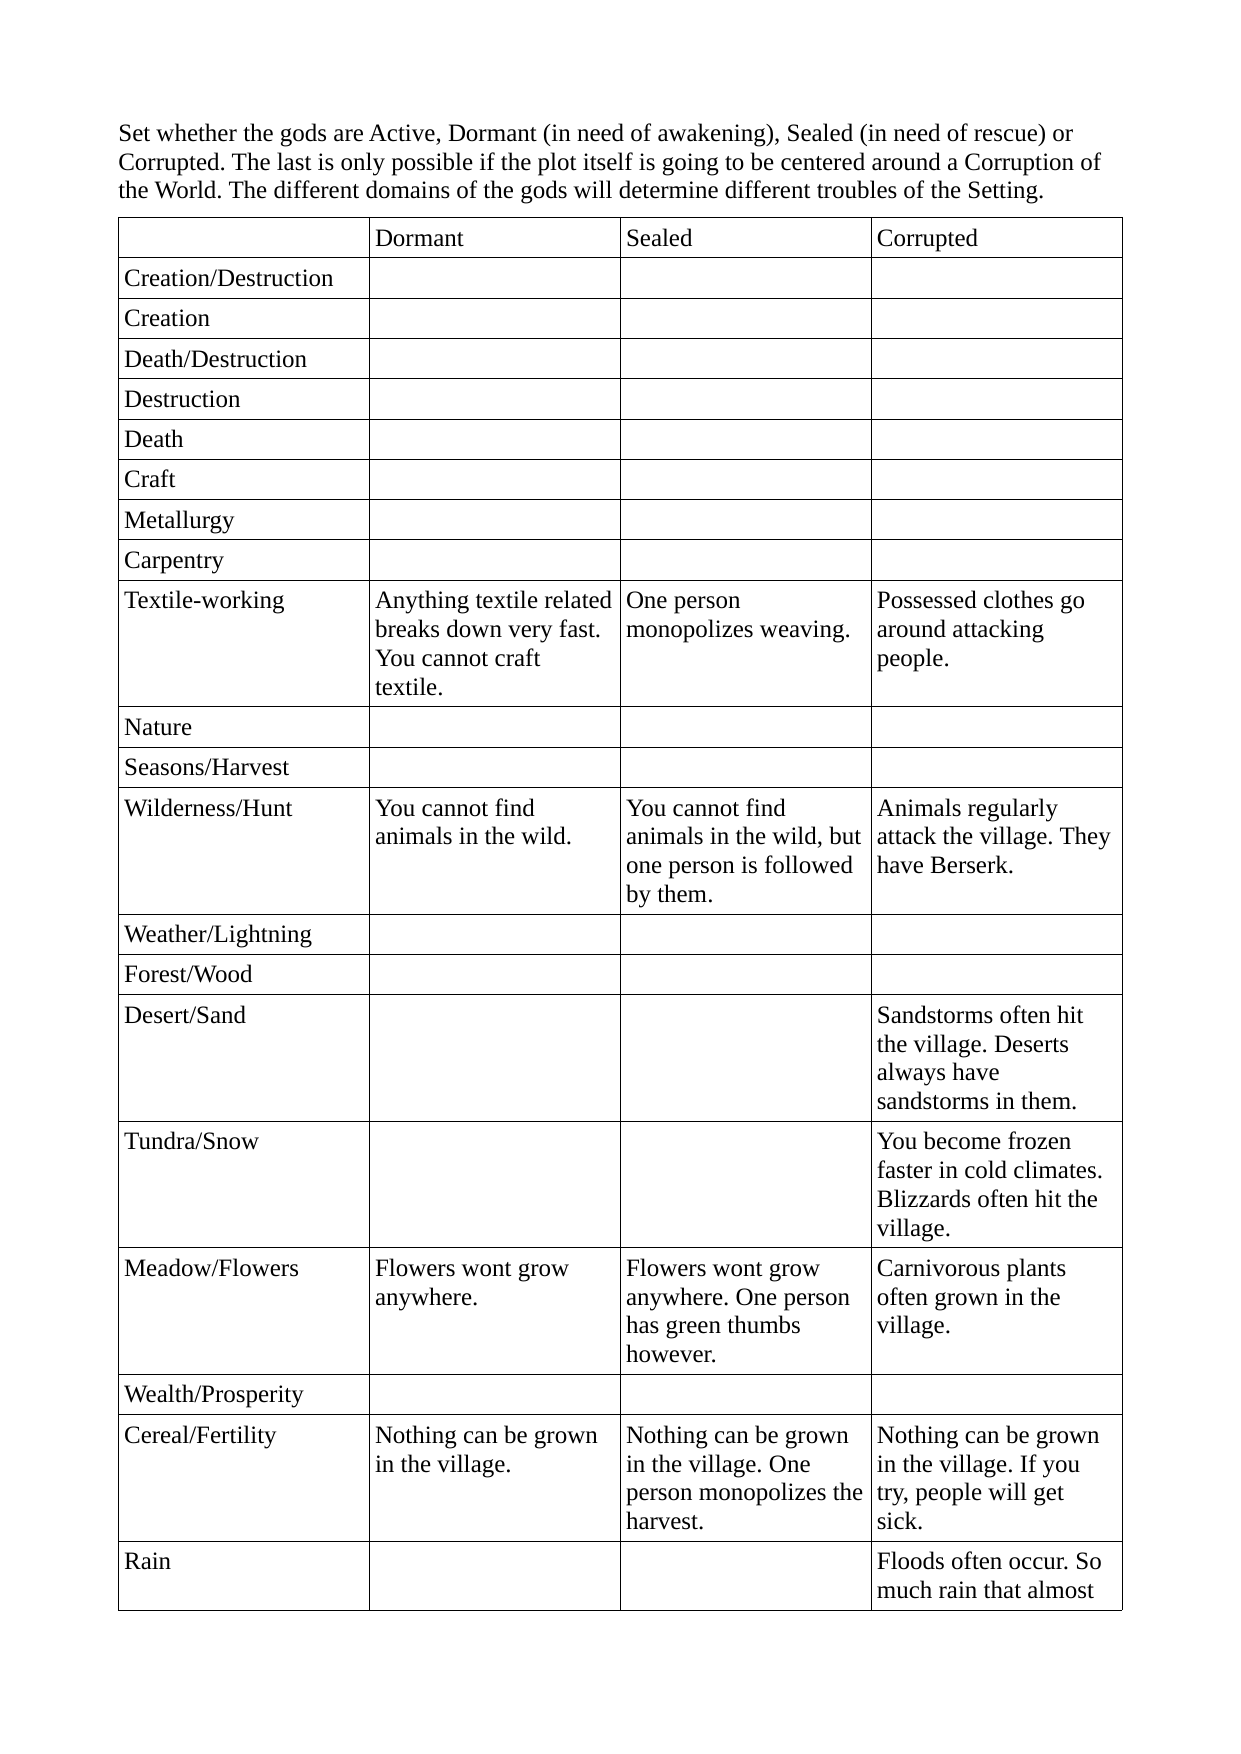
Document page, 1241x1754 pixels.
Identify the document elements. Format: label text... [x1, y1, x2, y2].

table_cell [872, 955, 1122, 994]
table_cell [621, 995, 871, 1121]
table_cell [621, 420, 871, 459]
table_cell Possessed clothes go around attacking people. [872, 581, 1122, 706]
table_cell [621, 1375, 871, 1414]
table_cell Creation/Destruction [119, 258, 369, 297]
table_cell Flowers wont grow anywhere. [370, 1248, 620, 1374]
table_cell Meadow/Flowers [119, 1248, 369, 1374]
table_cell Wilderness/Hunt [119, 788, 369, 913]
table_cell Craft [119, 460, 369, 499]
table_cell [370, 460, 620, 499]
table_cell Flowers wont grow anywhere. One person has green thumbs however. [621, 1248, 871, 1374]
table_cell Seasons/Harvest [119, 748, 369, 787]
table_cell [872, 540, 1122, 580]
table_cell Nothing can be grown in the village. One person monopolizes the harvest. [621, 1415, 871, 1541]
table_cell Forest/Wood [119, 955, 369, 994]
table_cell [621, 500, 871, 539]
table_cell [872, 500, 1122, 539]
table_cell [872, 1375, 1122, 1414]
table_cell [621, 1122, 871, 1247]
table_cell [872, 299, 1122, 338]
table_cell Anything textile related breaks down very fast. You cannot craft textile. [370, 581, 620, 706]
table_cell Creation [119, 299, 369, 338]
table_cell Tundra/Snow [119, 1122, 369, 1247]
table_cell [872, 460, 1122, 499]
table_cell Cereal/Fertility [119, 1415, 369, 1541]
table_cell Death [119, 420, 369, 459]
table_cell [370, 500, 620, 539]
table_cell One person monopolizes weaving. [621, 581, 871, 706]
table_cell You cannot find animals in the wild. [370, 788, 620, 913]
table_cell Sandstorms often hit the village. Deserts always have sandstorms in them. [872, 995, 1122, 1121]
table_cell [370, 339, 620, 378]
table_cell Rain [119, 1542, 369, 1610]
table_cell [370, 1122, 620, 1247]
table_cell [872, 915, 1122, 954]
table_cell [370, 748, 620, 787]
table_cell Nature [119, 707, 369, 747]
table_cell Desert/Sand [119, 995, 369, 1121]
table_cell You become frozen faster in cold climates. Blizzards often hit the village. [872, 1122, 1122, 1247]
table_cell [370, 379, 620, 418]
table_cell [621, 299, 871, 338]
table_cell [621, 540, 871, 580]
table_cell [370, 1375, 620, 1414]
text Set whether the gods are Active, Dormant (in need of awakening), Sealed (in need of rescue) or Corrupted. The last is only possible if the plot itself is going to be centered around a Corruption of the World. The different domains of the gods will determine different troubles of the Setting. [118, 118, 1122, 204]
table_cell Floods often occur. So much rain that almost [872, 1542, 1122, 1610]
table_header Sealed [621, 218, 871, 257]
table_cell [621, 379, 871, 418]
table_cell [370, 258, 620, 297]
table_cell You cannot find animals in the wild, but one person is followed by them. [621, 788, 871, 913]
table_cell [872, 379, 1122, 418]
table_cell [370, 915, 620, 954]
table_cell Carnivorous plants often grown in the village. [872, 1248, 1122, 1374]
table_cell [621, 707, 871, 747]
table_header Corrupted [872, 218, 1122, 257]
table_cell [370, 540, 620, 580]
table_cell Destruction [119, 379, 369, 418]
table_cell [621, 748, 871, 787]
table_cell [872, 707, 1122, 747]
table_cell Nothing can be grown in the village. [370, 1415, 620, 1541]
table_cell Carpentry [119, 540, 369, 580]
table_cell Nothing can be grown in the village. If you try, people will get sick. [872, 1415, 1122, 1541]
table_cell [872, 258, 1122, 297]
table_cell [370, 299, 620, 338]
table_cell Metallurgy [119, 500, 369, 539]
table_cell [621, 339, 871, 378]
table_cell Death/Destruction [119, 339, 369, 378]
table_cell Weather/Lightning [119, 915, 369, 954]
table_cell [621, 915, 871, 954]
table_cell [621, 955, 871, 994]
table_cell [370, 955, 620, 994]
table_cell [872, 420, 1122, 459]
table_cell [370, 420, 620, 459]
table_cell Textile-working [119, 581, 369, 706]
table_cell Wealth/Prosperity [119, 1375, 369, 1414]
table_cell [621, 1542, 871, 1610]
table_cell [872, 748, 1122, 787]
table_cell [872, 339, 1122, 378]
table_header Dormant [370, 218, 620, 257]
table_cell [370, 1542, 620, 1610]
table_cell Animals regularly attack the village. They have Berserk. [872, 788, 1122, 913]
table_header [119, 218, 369, 257]
table_cell [621, 460, 871, 499]
table_cell [370, 707, 620, 747]
table_cell [621, 258, 871, 297]
table_cell [370, 995, 620, 1121]
